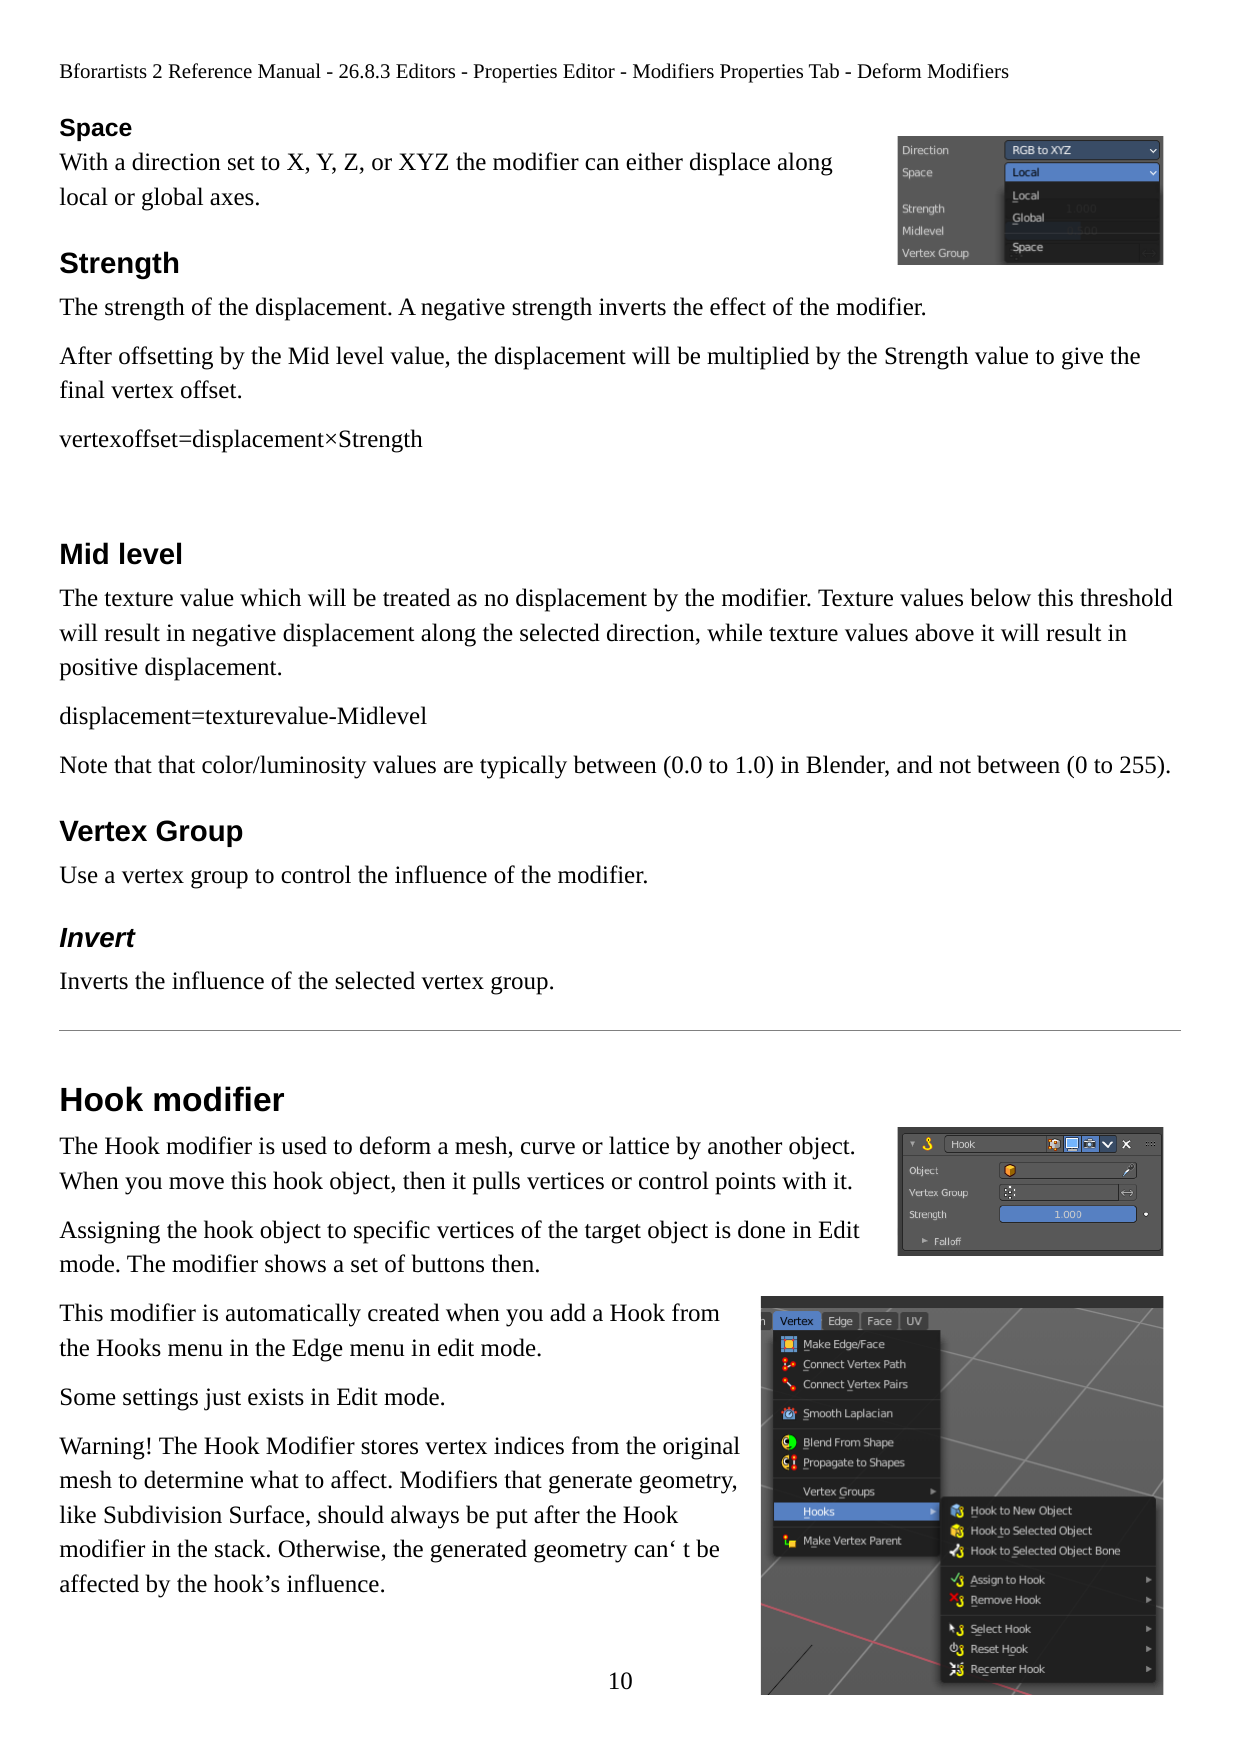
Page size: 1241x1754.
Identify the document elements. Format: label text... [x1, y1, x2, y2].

subtitle Hook modifier [59, 1080, 1181, 1119]
text This modifier is automatically created when you add a Hook from the Hooks menu in the Edge menu in edit mode. [59, 1298, 760, 1362]
text Some settings just exists in Edit mode. [59, 1382, 760, 1411]
picture [897, 1127, 1164, 1256]
text Warning! The Hook Modifier stores vertex indices from the original mesh to determine what to affect. Modifiers that generate geometry, like Subdivision Surface, should always be put after the Hook modifier in the stack. Otherwise, the generated geometry can‘ t be affected by the hook’s influence. [59, 1431, 760, 1598]
subtitle Space [59, 113, 1181, 141]
subtitle Mid level [59, 537, 1181, 571]
text displacement=texturevalue-Midlevel [59, 701, 1181, 730]
text Assigning the hook object to specific vertices of the target object is done in Edit mode. The modifier shows a set of buttons then. [59, 1215, 1181, 1278]
picture [760, 1296, 1164, 1695]
text Inverts the influence of the selected vertex group. [59, 966, 1181, 995]
picture [897, 136, 1164, 265]
text Use a vertex group to control the influence of the modifier. [59, 860, 1181, 889]
text With a direction set to X, Y, Z, or XYZ the modifier can either displace along local or global axes. [59, 147, 897, 211]
subtitle Invert [59, 922, 1181, 954]
subtitle Strength [59, 246, 1181, 279]
text Note that that color/luminosity values are typically between (0.0 to 1.0) in Blender, and not between (0 to 255). [59, 750, 1181, 779]
text The Hook modifier is used to deform a mesh, curve or lattice by another object. When you move this hook object, then it pulls vertices or control points with it. [59, 1131, 897, 1195]
text After offsetting by the Mid level value, the displacement will be multiplied by the Strength value to give the final vertex offset. [59, 341, 1181, 404]
text The texture value which will be treated as no displacement by the modifier. Texture values below this threshold will result in negative displacement along the selected direction, while texture values above it will result in positive displacement. [59, 583, 1181, 681]
text The strength of the displacement. A negative strength inverts the effect of the modifier. [59, 292, 1181, 321]
subtitle Vertex Group [59, 814, 1181, 848]
text vertexoffset=displacement×Strength [59, 424, 1181, 453]
